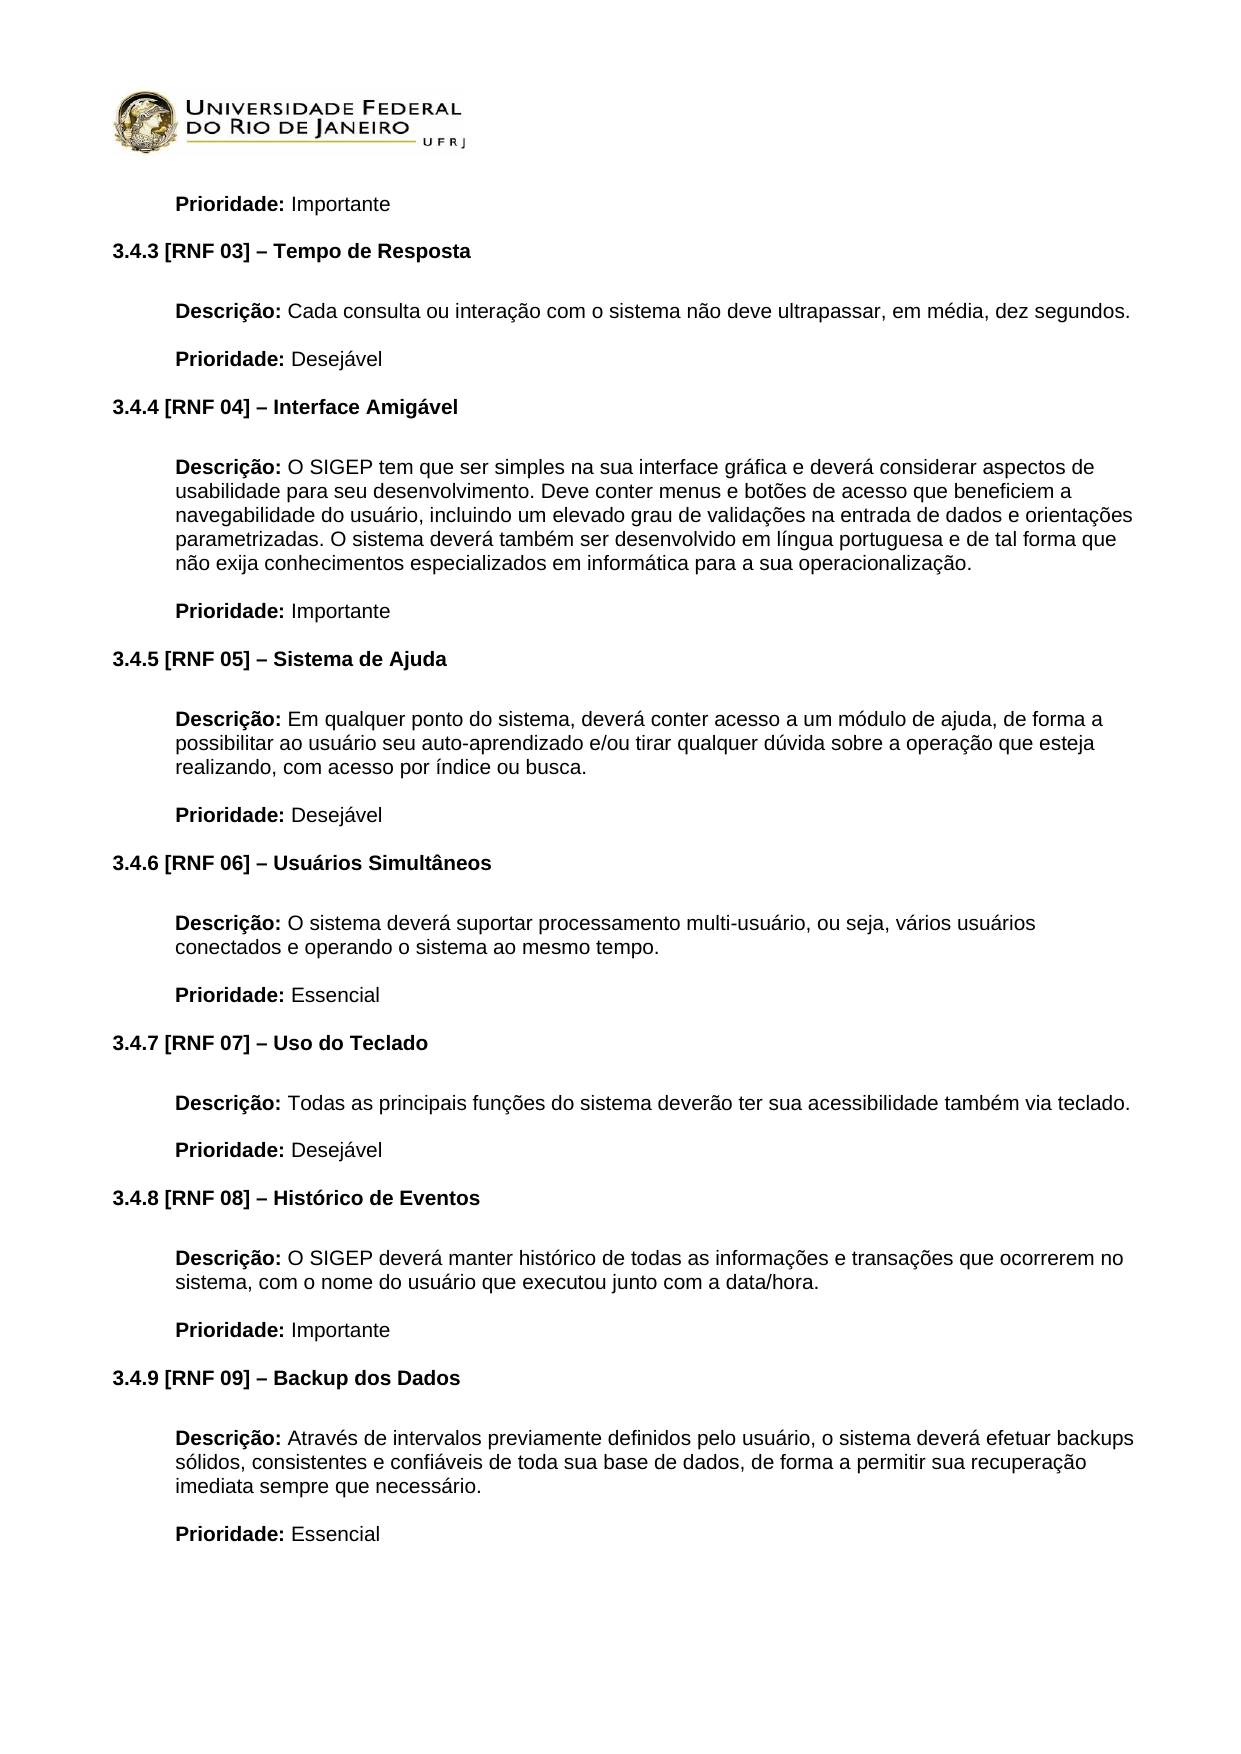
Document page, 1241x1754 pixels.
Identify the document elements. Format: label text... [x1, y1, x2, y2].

subtitle 3.4.3 [RNF 03] – Tempo de Resposta [112, 239, 1137, 263]
text Descrição: O SIGEP deverá manter histórico de todas as informações e transações que ocorrerem no sistema, com o nome do usuário que executou junto com a data/hora. [175, 1246, 1137, 1294]
text Prioridade: Essencial [175, 982, 1137, 1006]
text Prioridade: Desejável [175, 803, 1137, 827]
text Descrição: O sistema deverá suportar processamento multi-usuário, ou seja, vários usuários conectados e operando o sistema ao mesmo tempo. [175, 911, 1137, 958]
text Prioridade: Importante [175, 1318, 1137, 1342]
text Descrição: Em qualquer ponto do sistema, deverá conter acesso a um módulo de ajuda, de forma a possibilitar ao usuário seu auto-aprendizado e/ou tirar qualquer dúvida sobre a operação que esteja realizando, com acesso por índice ou busca. [175, 707, 1137, 779]
text Descrição: Cada consulta ou interação com o sistema não deve ultrapassar, em média, dez segundos. [175, 299, 1137, 323]
text Prioridade: Importante [175, 599, 1137, 623]
text Descrição: O SIGEP tem que ser simples na sua interface gráfica e deverá considerar aspectos de usabilidade para seu desenvolvimento. Deve conter menus e botões de acesso que beneficiem a navegabilidade do usuário, incluindo um elevado grau de validações na entrada de dados e orientações parametrizadas. O sistema deverá também ser desenvolvido em língua portuguesa e de tal forma que não exija conhecimentos especializados em informática para a sua operacionalização. [175, 455, 1137, 575]
subtitle 3.4.9 [RNF 09] – Backup dos Dados [112, 1366, 1137, 1390]
text Descrição: Todas as principais funções do sistema deverão ter sua acessibilidade também via teclado. [175, 1090, 1137, 1114]
text Prioridade: Desejável [175, 347, 1137, 371]
text Prioridade: Importante [175, 191, 1137, 215]
subtitle 3.4.4 [RNF 04] – Interface Amigável [112, 395, 1137, 419]
picture [112, 73, 465, 168]
subtitle 3.4.5 [RNF 05] – Sistema de Ajuda [112, 647, 1137, 671]
text Prioridade: Essencial [175, 1522, 1137, 1546]
subtitle 3.4.6 [RNF 06] – Usuários Simultâneos [112, 851, 1137, 874]
text Descrição: Através de intervalos previamente definidos pelo usuário, o sistema deverá efetuar backups sólidos, consistentes e confiáveis de toda sua base de dados, de forma a permitir sua recuperação imediata sempre que necessário. [175, 1426, 1137, 1498]
subtitle 3.4.8 [RNF 08] – Histórico de Eventos [112, 1186, 1137, 1210]
subtitle 3.4.7 [RNF 07] – Uso do Teclado [112, 1030, 1137, 1054]
text Prioridade: Desejável [175, 1138, 1137, 1162]
